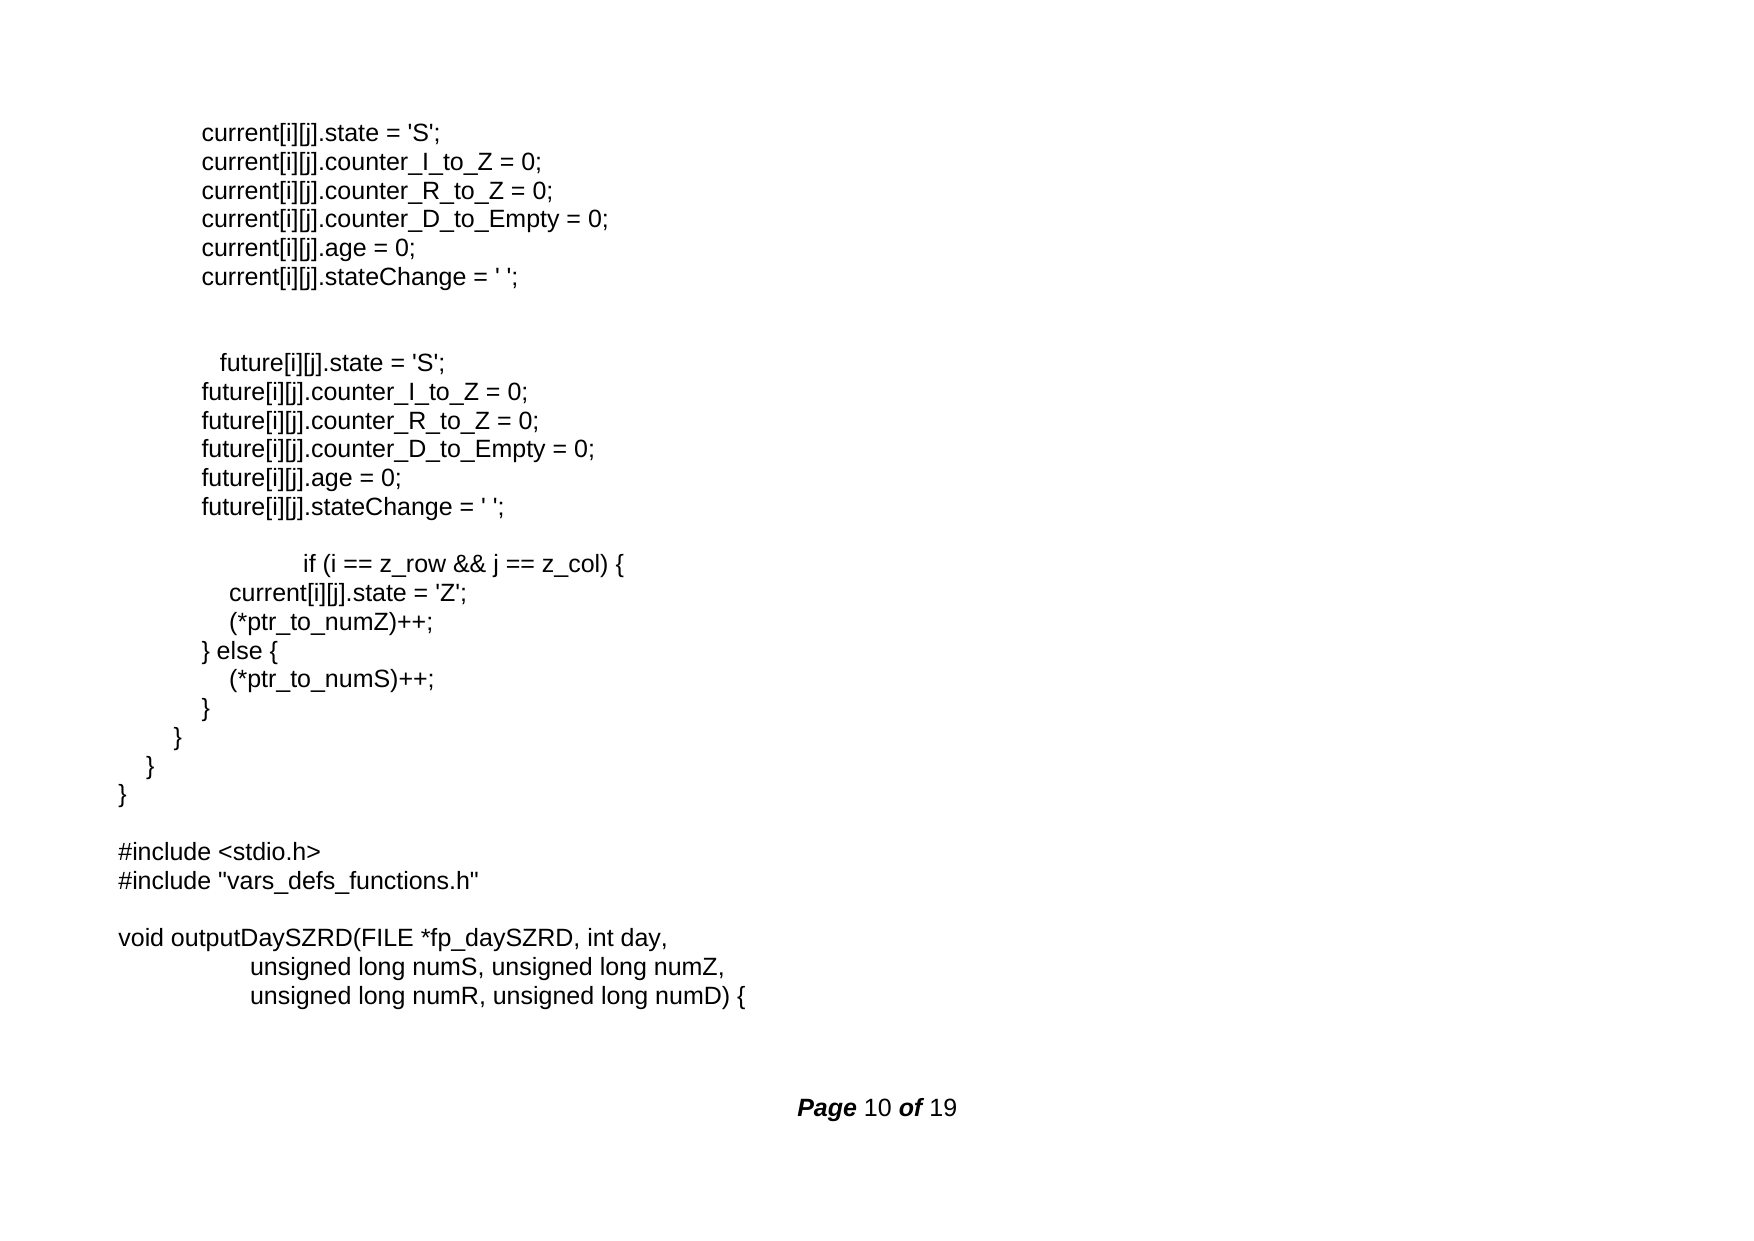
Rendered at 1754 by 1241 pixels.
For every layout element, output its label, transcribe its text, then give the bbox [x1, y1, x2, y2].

text #include "vars_defs_functions.h" [118, 866, 1636, 894]
text } [118, 722, 1636, 751]
text (*ptr_to_numS)++; [118, 664, 1636, 693]
text current[i][j].stateChange = ' '; [118, 262, 1636, 291]
text current[i][j].counter_R_to_Z = 0; [118, 176, 1636, 204]
text current[i][j].counter_D_to_Empty = 0; [118, 204, 1636, 233]
text current[i][j].state = 'Z'; [118, 578, 1636, 607]
text future[i][j].stateChange = ' '; [118, 492, 1636, 521]
text #include <stdio.h> [118, 837, 1636, 866]
text (*ptr_to_numZ)++; [118, 607, 1636, 636]
text future[i][j].age = 0; [118, 463, 1636, 492]
text future[i][j].counter_R_to_Z = 0; [118, 406, 1636, 434]
text future[i][j].counter_D_to_Empty = 0; [118, 434, 1636, 463]
text current[i][j].state = 'S'; [118, 118, 1636, 147]
text } else { [118, 636, 1636, 664]
text } [118, 779, 1636, 808]
text unsigned long numS, unsigned long numZ, [118, 952, 1636, 981]
text future[i][j].state = 'S'; [118, 348, 1636, 377]
text } [118, 693, 1636, 722]
text future[i][j].counter_I_to_Z = 0; [118, 377, 1636, 406]
text current[i][j].counter_I_to_Z = 0; [118, 147, 1636, 176]
text } [118, 751, 1636, 779]
text unsigned long numR, unsigned long numD) { [118, 981, 1636, 1009]
text if (i == z_row && j == z_col) { [118, 549, 1636, 578]
text void outputDaySZRD(FILE *fp_daySZRD, int day, [118, 923, 1636, 952]
text current[i][j].age = 0; [118, 233, 1636, 262]
